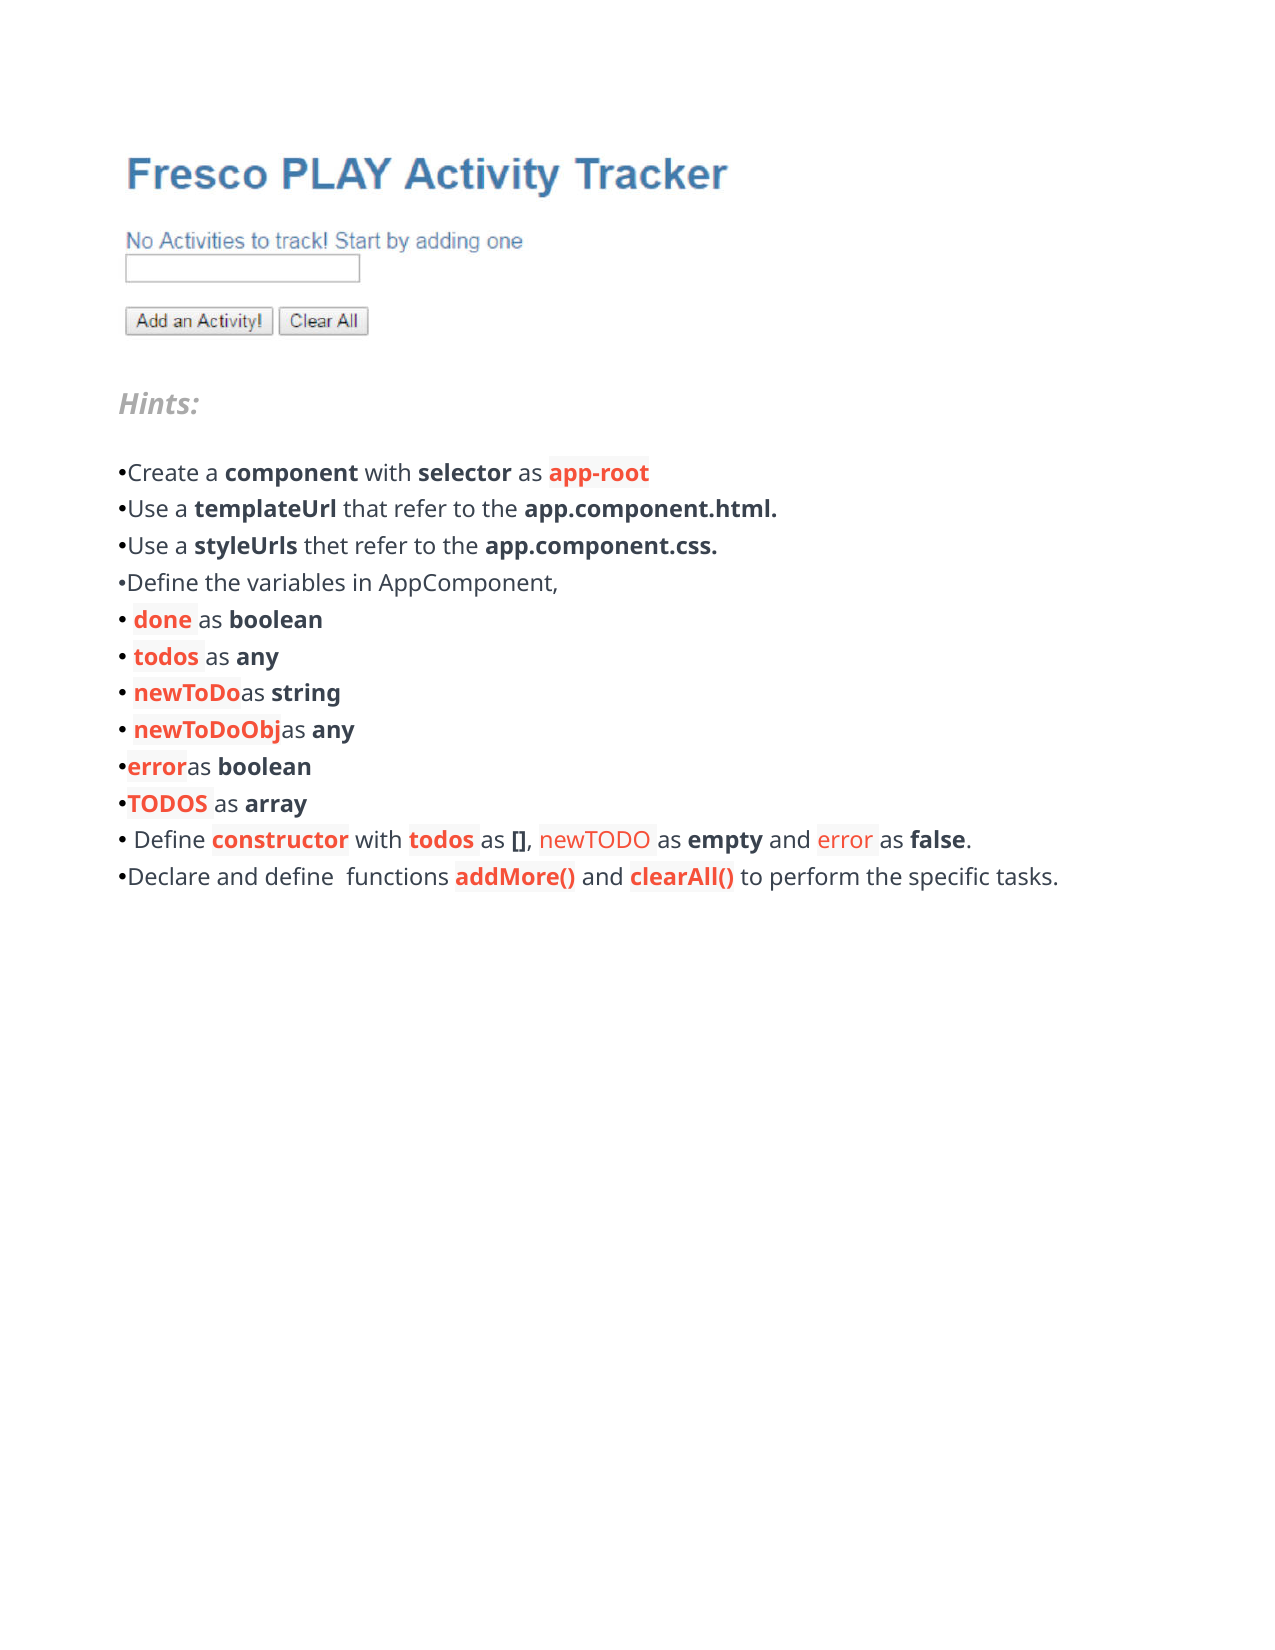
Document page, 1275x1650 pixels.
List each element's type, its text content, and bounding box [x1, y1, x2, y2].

list Use a styleUrls thet refer to the app.component.css. [118, 529, 1157, 562]
picture [118, 118, 744, 379]
list Create a component with selector as app-root [118, 456, 1157, 488]
list todos as any [118, 640, 1157, 672]
list newToDoas string [118, 677, 1157, 709]
list done as boolean [118, 603, 1157, 635]
list TODOS as array [118, 787, 1157, 819]
list Define the variables in AppComponent, [118, 566, 1157, 598]
list newToDoObjas any [118, 713, 1157, 745]
subtitle Hints: [118, 383, 1157, 423]
list erroras boolean [118, 750, 1157, 782]
list Use a templateUrl that refer to the app.component.html. [118, 493, 1157, 525]
list Declare and define functions addMore() and clearAll() to perform the specific tasks. [118, 861, 1157, 892]
list Define constructor with todos as [], newTODO as empty and error as false. [118, 824, 1157, 856]
